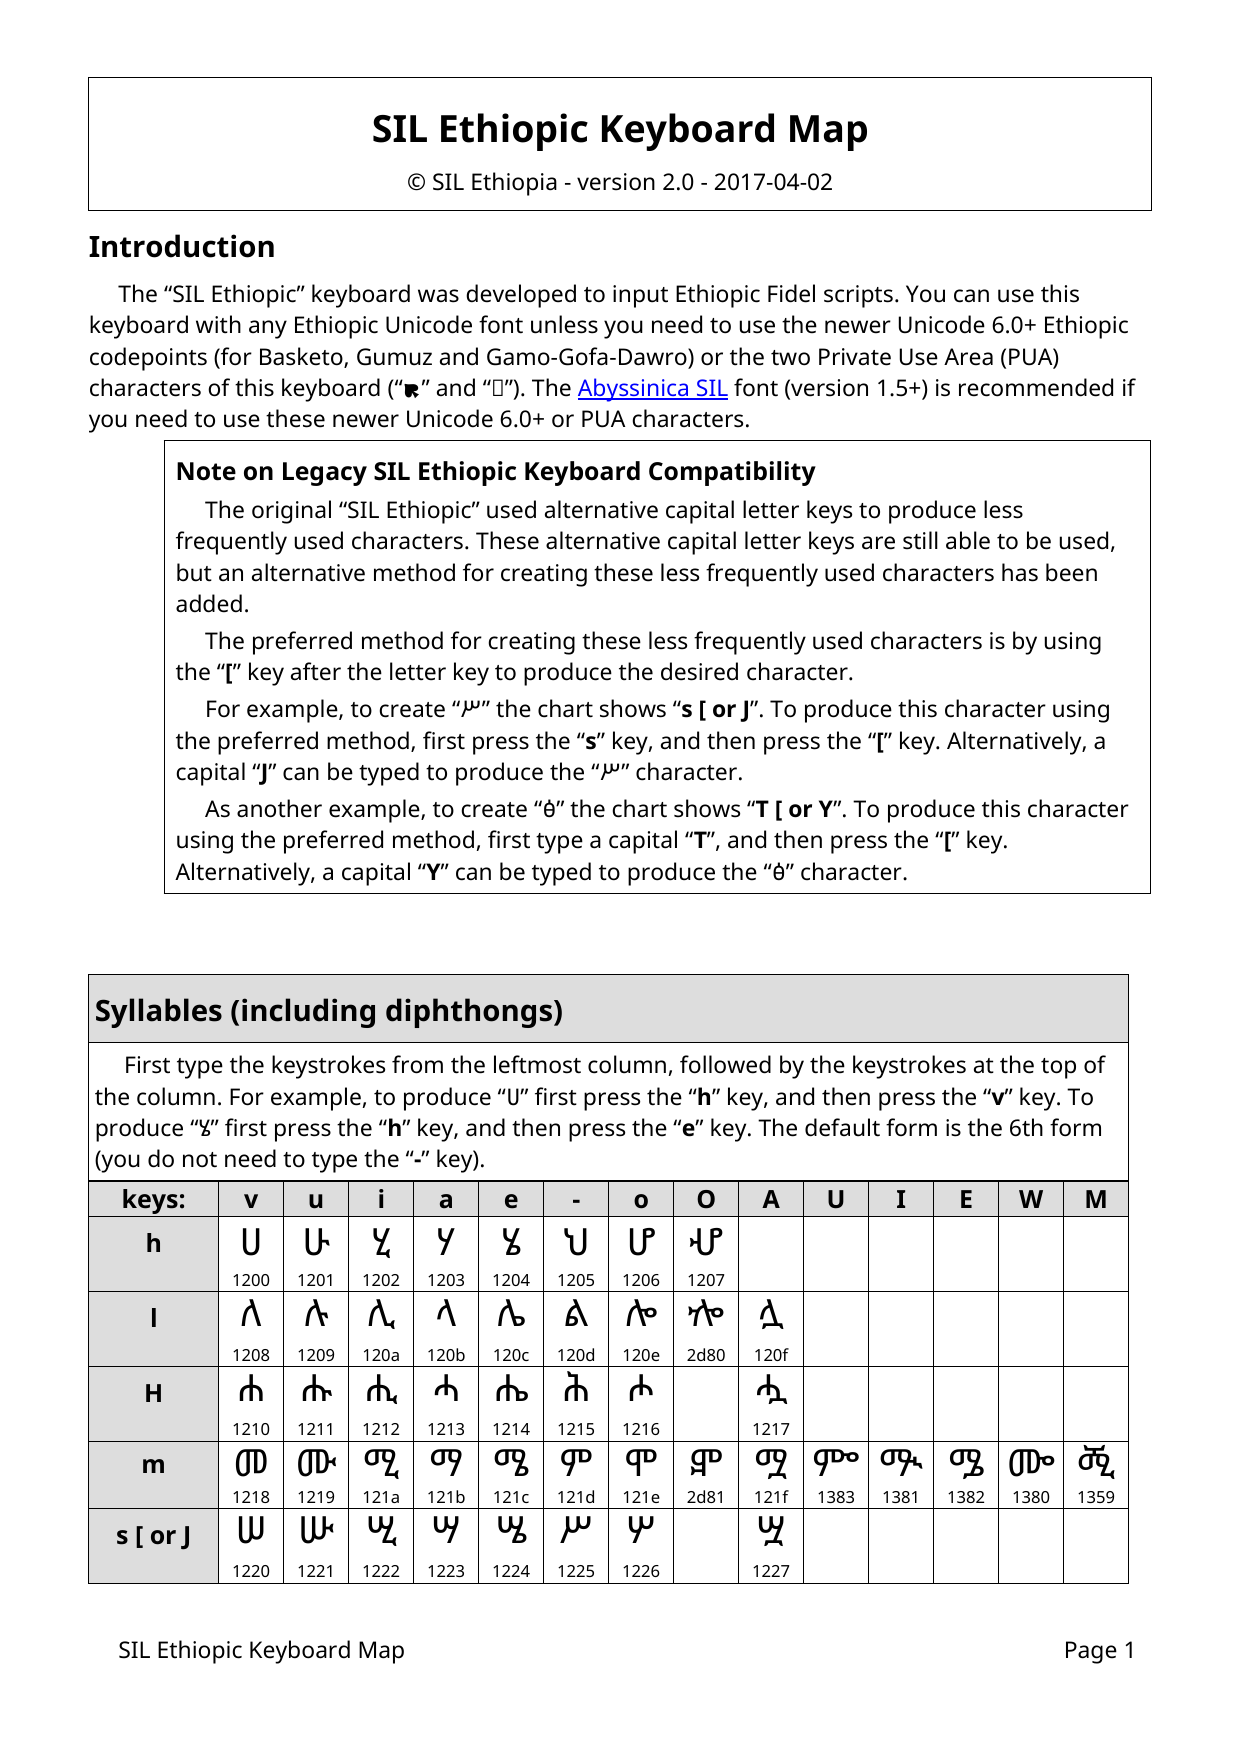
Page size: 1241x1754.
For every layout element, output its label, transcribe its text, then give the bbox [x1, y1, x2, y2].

table_cell [934, 1367, 998, 1418]
table_cell l [89, 1292, 218, 1343]
table_cell 121f [739, 1485, 803, 1508]
table_cell ሂ [349, 1217, 413, 1268]
table_cell 1218 [219, 1485, 283, 1508]
table_cell [89, 1418, 218, 1441]
table_cell 1219 [284, 1485, 348, 1508]
table_cell 1204 [479, 1268, 543, 1291]
table_cell [1064, 1217, 1128, 1268]
table_cell ሣ [414, 1509, 478, 1560]
table_cell ሦ [609, 1509, 673, 1560]
table_cell 1221 [284, 1560, 348, 1583]
table_cell 1381 [869, 1485, 933, 1508]
table_cell 1383 [804, 1485, 868, 1508]
table_cell 120f [739, 1343, 803, 1366]
table_cell [999, 1509, 1063, 1560]
table_header O [674, 1182, 738, 1216]
table_cell ፙ [1064, 1442, 1128, 1485]
table_cell ሜ [479, 1442, 543, 1485]
table_cell [804, 1418, 868, 1441]
table_header W [999, 1182, 1063, 1216]
table_header u [284, 1182, 348, 1216]
table_cell 2d81 [674, 1485, 738, 1508]
table_cell 121a [349, 1485, 413, 1508]
table_header E [934, 1182, 998, 1216]
table_cell 1206 [609, 1268, 673, 1291]
table_cell 1214 [479, 1418, 543, 1441]
table_cell ሑ [284, 1367, 348, 1418]
table_cell [869, 1343, 933, 1366]
table_cell 120a [349, 1343, 413, 1366]
table_cell 120b [414, 1343, 478, 1366]
table_cell ሞ [609, 1442, 673, 1485]
table_cell ሃ [414, 1217, 478, 1268]
table_cell ል [544, 1292, 608, 1343]
table_header A [739, 1182, 803, 1216]
table_cell [804, 1217, 868, 1268]
table_cell [89, 1560, 218, 1583]
table_cell 120c [479, 1343, 543, 1366]
table_cell [934, 1509, 998, 1560]
table_cell [999, 1268, 1063, 1291]
table_cell 1212 [349, 1418, 413, 1441]
table_cell First type the keystrokes from the leftmost column, followed by the keystrokes at the top of the column. For example, to produce “ሀ” first press the “h” key, and then press the “v” key. To produce “ሄ” first press the “h” key, and then press the “e” key. The default form is the 6th form (you do not need to type the “-” key). [89, 1043, 1128, 1180]
table_cell ሙ [284, 1442, 348, 1485]
table_cell [869, 1509, 933, 1560]
table_cell [804, 1509, 868, 1560]
table_header keys: [89, 1182, 218, 1216]
table_cell ም [544, 1442, 608, 1485]
table_cell 1205 [544, 1268, 608, 1291]
table_cell 1217 [739, 1418, 803, 1441]
table_cell 120d [544, 1343, 608, 1366]
table_cell ህ [544, 1217, 608, 1268]
table_header M [1064, 1182, 1128, 1216]
table_cell [1064, 1509, 1128, 1560]
table_cell [674, 1367, 738, 1418]
table_cell [1064, 1268, 1128, 1291]
table_cell ሔ [479, 1367, 543, 1418]
table_cell ሕ [544, 1367, 608, 1418]
table_cell ሓ [414, 1367, 478, 1418]
table_cell [674, 1418, 738, 1441]
table_cell ሎ [609, 1292, 673, 1343]
table_cell 1209 [284, 1343, 348, 1366]
table_cell ᎂ [934, 1442, 998, 1485]
table_header o [609, 1182, 673, 1216]
table_cell [869, 1418, 933, 1441]
table_cell ሢ [349, 1509, 413, 1560]
table_cell ሐ [219, 1367, 283, 1418]
table_cell [1064, 1418, 1128, 1441]
table_cell ᎁ [869, 1442, 933, 1485]
table_cell 1227 [739, 1560, 803, 1583]
table_cell [869, 1217, 933, 1268]
table_cell 1208 [219, 1343, 283, 1366]
table_cell 1215 [544, 1418, 608, 1441]
table_cell መ [219, 1442, 283, 1485]
table_cell ⶀ [674, 1292, 738, 1343]
table_cell [1064, 1292, 1128, 1343]
table_header U [804, 1182, 868, 1216]
table_cell ሠ [219, 1509, 283, 1560]
table_cell [934, 1343, 998, 1366]
table_cell 121d [544, 1485, 608, 1508]
table_cell [934, 1560, 998, 1583]
table_cell [804, 1343, 868, 1366]
table_cell ሌ [479, 1292, 543, 1343]
table_cell 1224 [479, 1560, 543, 1583]
table_cell 1380 [999, 1485, 1063, 1508]
table_header i [349, 1182, 413, 1216]
table_cell [1064, 1560, 1128, 1583]
table_cell ሗ [739, 1367, 803, 1418]
table_cell [804, 1367, 868, 1418]
table_cell ሆ [609, 1217, 673, 1268]
table_cell ሁ [284, 1217, 348, 1268]
table_cell 121e [609, 1485, 673, 1508]
table_header e [479, 1182, 543, 1216]
table_cell [804, 1560, 868, 1583]
table_cell ᎀ [999, 1442, 1063, 1485]
table_cell 1211 [284, 1418, 348, 1441]
table_cell [934, 1217, 998, 1268]
table_cell ሄ [479, 1217, 543, 1268]
table_cell [869, 1268, 933, 1291]
table_cell 121c [479, 1485, 543, 1508]
table_cell ለ [219, 1292, 283, 1343]
table_cell h [89, 1217, 218, 1268]
table_cell 1382 [934, 1485, 998, 1508]
table_cell ሧ [739, 1509, 803, 1560]
table_cell ሥ [544, 1509, 608, 1560]
table_cell [1064, 1367, 1128, 1418]
table_cell [804, 1292, 868, 1343]
table_header v [219, 1182, 283, 1216]
table_cell ሒ [349, 1367, 413, 1418]
table_cell 1201 [284, 1268, 348, 1291]
table_cell m [89, 1442, 218, 1485]
table_cell 1225 [544, 1560, 608, 1583]
table_cell ሉ [284, 1292, 348, 1343]
table_cell 1359 [1064, 1485, 1128, 1508]
table_header - [544, 1182, 608, 1216]
table_cell ላ [414, 1292, 478, 1343]
table_cell ⶁ [674, 1442, 738, 1485]
table_header Syllables (including diphthongs) [89, 975, 1128, 1042]
table_cell 121b [414, 1485, 478, 1508]
table_cell 1202 [349, 1268, 413, 1291]
table_cell [89, 1343, 218, 1366]
table_cell [739, 1268, 803, 1291]
table_cell [804, 1268, 868, 1291]
table_cell 1203 [414, 1268, 478, 1291]
table_cell 1223 [414, 1560, 478, 1583]
table_cell [999, 1367, 1063, 1418]
table_cell [999, 1292, 1063, 1343]
table_cell ሡ [284, 1509, 348, 1560]
table_cell [739, 1217, 803, 1268]
table_header Note on Legacy SIL Ethiopic Keyboard Compatibility The original “SIL Ethiopic” used alternative capital letter keys to produce less frequently used characters. These alternative capital letter keys are still able to be used, but an alternative method for creating these less frequently used characters has been added. The preferred method for creating these less frequently used characters is by using the “[” key after the letter key to produce the desired character. For example, to create “ሥ” the chart shows “s [ or J”. To produce this character using the preferred method, first press the “s” key, and then press the “[” key. Alternatively, a capital “J” can be typed to produce the “ሥ” character. As another example, to create “ፅ” the chart shows “T [ or Y”. To produce this character using the preferred method, first type a capital “T”, and then press the “[” key. Alternatively, a capital “Y” can be typed to produce the “ፅ” character. [165, 441, 1150, 893]
table_cell 1200 [219, 1268, 283, 1291]
table_cell [869, 1367, 933, 1418]
table_cell [674, 1509, 738, 1560]
table_cell ᎃ [804, 1442, 868, 1485]
table_cell ማ [414, 1442, 478, 1485]
table_cell [869, 1292, 933, 1343]
table_cell [999, 1418, 1063, 1441]
table_cell ሊ [349, 1292, 413, 1343]
table_cell 1226 [609, 1560, 673, 1583]
table_cell [999, 1343, 1063, 1366]
table_cell ሏ [739, 1292, 803, 1343]
table_cell [1064, 1343, 1128, 1366]
table_header a [414, 1182, 478, 1216]
table_cell 1213 [414, 1418, 478, 1441]
text The “SIL Ethiopic” keyboard was developed to input Ethiopic Fidel scripts. You can use this keyboard with any Ethiopic Unicode font unless you need to use the newer Unicode 6.0+ Ethiopic codepoints (for Basketo, Gumuz and Gamo-Gofa-Dawro) or the two Private Use Area (PUA) characters of this keyboard (“” and “”). The Abyssinica SIL font (version 1.5+) is recommended if you need to use these newer Unicode 6.0+ or PUA characters. [88, 278, 1152, 434]
table_cell 1222 [349, 1560, 413, 1583]
table_cell 2d80 [674, 1343, 738, 1366]
table_cell 120e [609, 1343, 673, 1366]
table_cell ሟ [739, 1442, 803, 1485]
table_cell s [ or J [89, 1509, 218, 1560]
table_header I [869, 1182, 933, 1216]
table_cell 1220 [219, 1560, 283, 1583]
table_cell 1216 [609, 1418, 673, 1441]
table_cell [934, 1292, 998, 1343]
table_cell ሀ [219, 1217, 283, 1268]
table_cell [89, 1485, 218, 1508]
table_cell ሚ [349, 1442, 413, 1485]
table_cell [999, 1560, 1063, 1583]
table_cell ሖ [609, 1367, 673, 1418]
table_cell ሇ [674, 1217, 738, 1268]
table_cell [999, 1217, 1063, 1268]
table_cell [674, 1560, 738, 1583]
table_cell [934, 1268, 998, 1291]
table_cell H [89, 1367, 218, 1418]
table_header SIL Ethiopic Keyboard Map © SIL Ethiopia - version 2.0 - 2017-04-02 [89, 78, 1151, 210]
table_cell [89, 1268, 218, 1291]
subtitle Introduction [88, 226, 1152, 266]
table_cell [934, 1418, 998, 1441]
table_cell 1210 [219, 1418, 283, 1441]
table_cell 1207 [674, 1268, 738, 1291]
table_cell ሤ [479, 1509, 543, 1560]
table_cell [869, 1560, 933, 1583]
